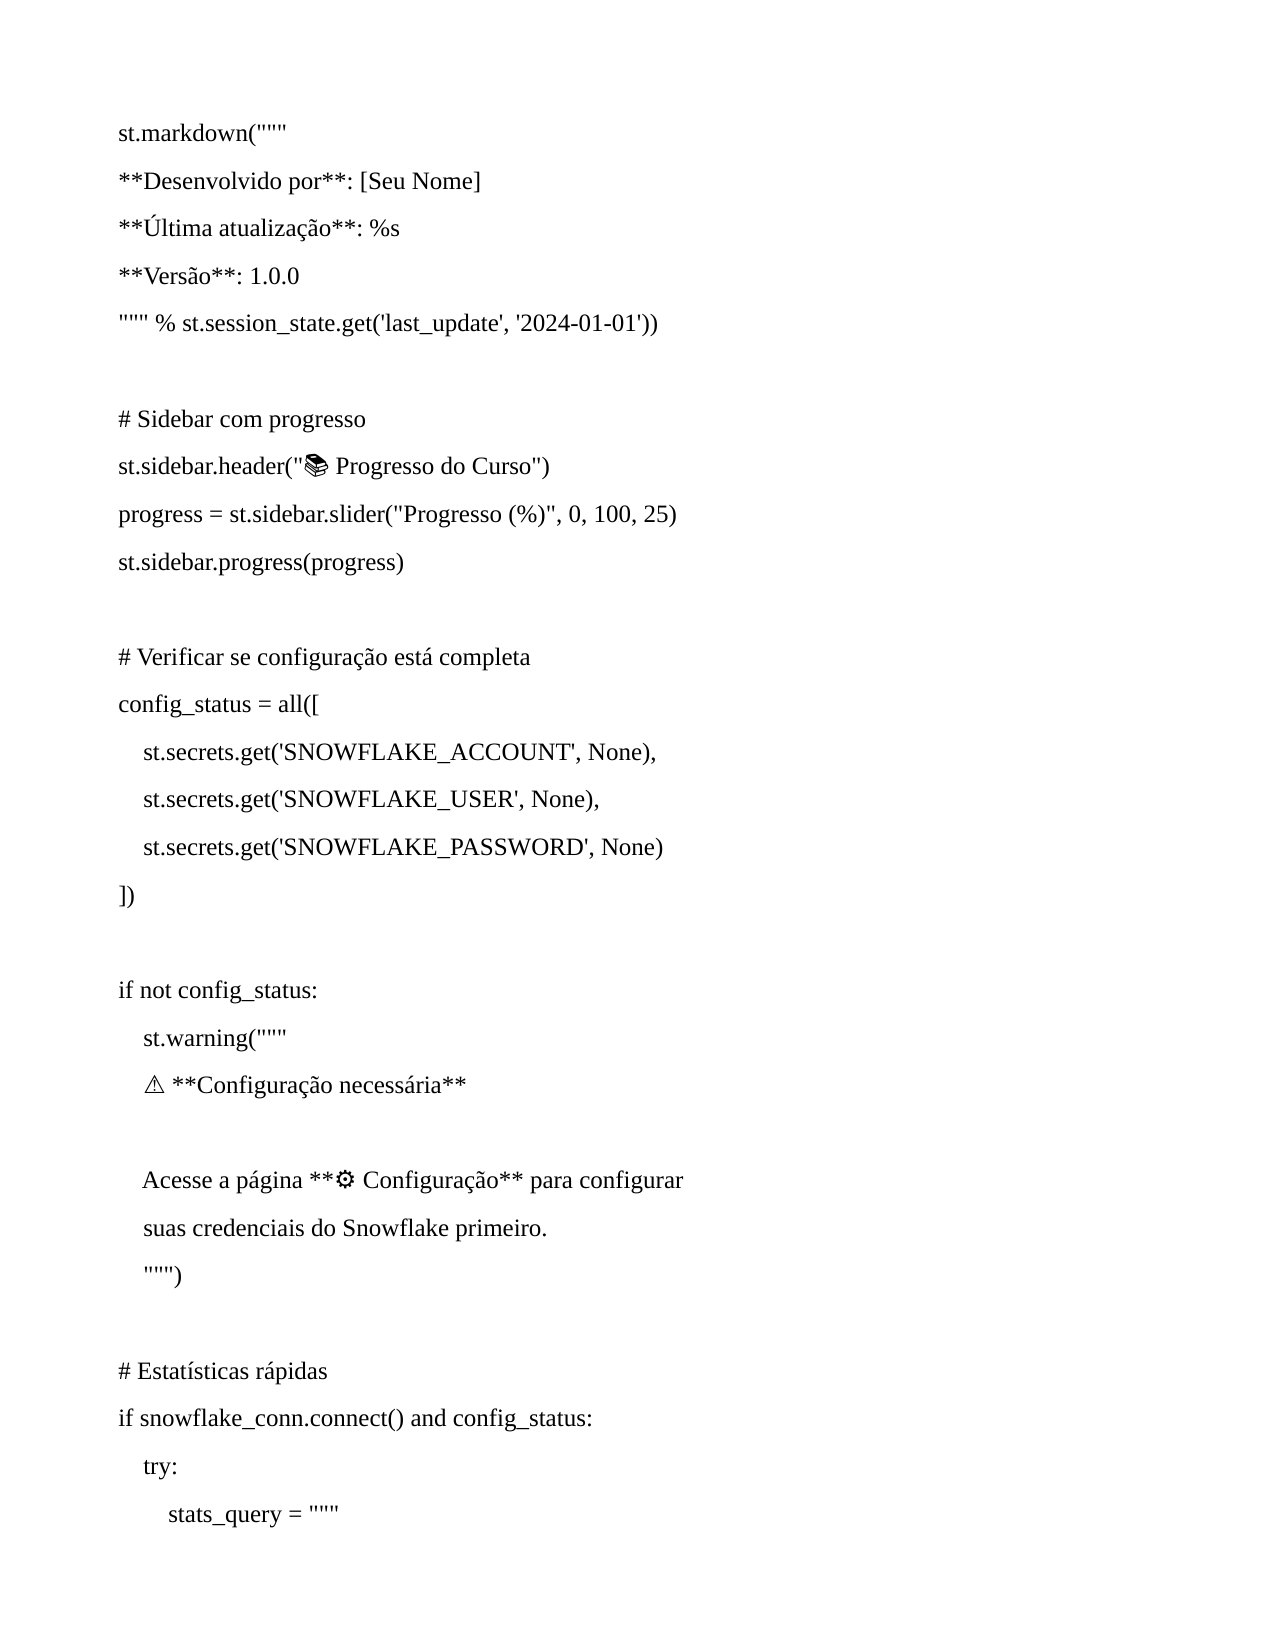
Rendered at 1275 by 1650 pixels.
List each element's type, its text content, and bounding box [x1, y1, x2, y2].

text suas credenciais do Snowflake primeiro. [118, 1213, 1157, 1242]
text # Verificar se configuração está completa [118, 642, 1157, 671]
text st.warning(""" [118, 1023, 1157, 1051]
text Acesse a página **⚙️ Configuração** para configurar [118, 1165, 1157, 1194]
text config_status = all([ [118, 689, 1157, 718]
text st.markdown(""" [118, 118, 1157, 147]
text # Sidebar com progresso [118, 404, 1157, 432]
text st.sidebar.progress(progress) [118, 547, 1157, 575]
text progress = st.sidebar.slider("Progresso (%)", 0, 100, 25) [118, 499, 1157, 528]
text st.secrets.get('SNOWFLAKE_ACCOUNT', None), [118, 737, 1157, 766]
text st.secrets.get('SNOWFLAKE_PASSWORD', None) [118, 832, 1157, 861]
text """ % st.session_state.get('last_update', '2024-01-01')) [118, 308, 1157, 337]
text **Desenvolvido por**: [Seu Nome] [118, 166, 1157, 194]
text """) [118, 1261, 1157, 1289]
text **Versão**: 1.0.0 [118, 261, 1157, 290]
text st.secrets.get('SNOWFLAKE_USER', None), [118, 784, 1157, 813]
text **Última atualização**: %s [118, 213, 1157, 242]
text st.sidebar.header("📚 Progresso do Curso") [118, 451, 1157, 480]
text if snowflake_conn.connect() and config_status: [118, 1403, 1157, 1432]
text ⚠️ **Configuração necessária** [118, 1070, 1157, 1099]
text stats_query = """ [118, 1499, 1157, 1527]
text # Estatísticas rápidas [118, 1356, 1157, 1384]
text try: [118, 1451, 1157, 1480]
text ]) [118, 880, 1157, 908]
text if not config_status: [118, 975, 1157, 1004]
